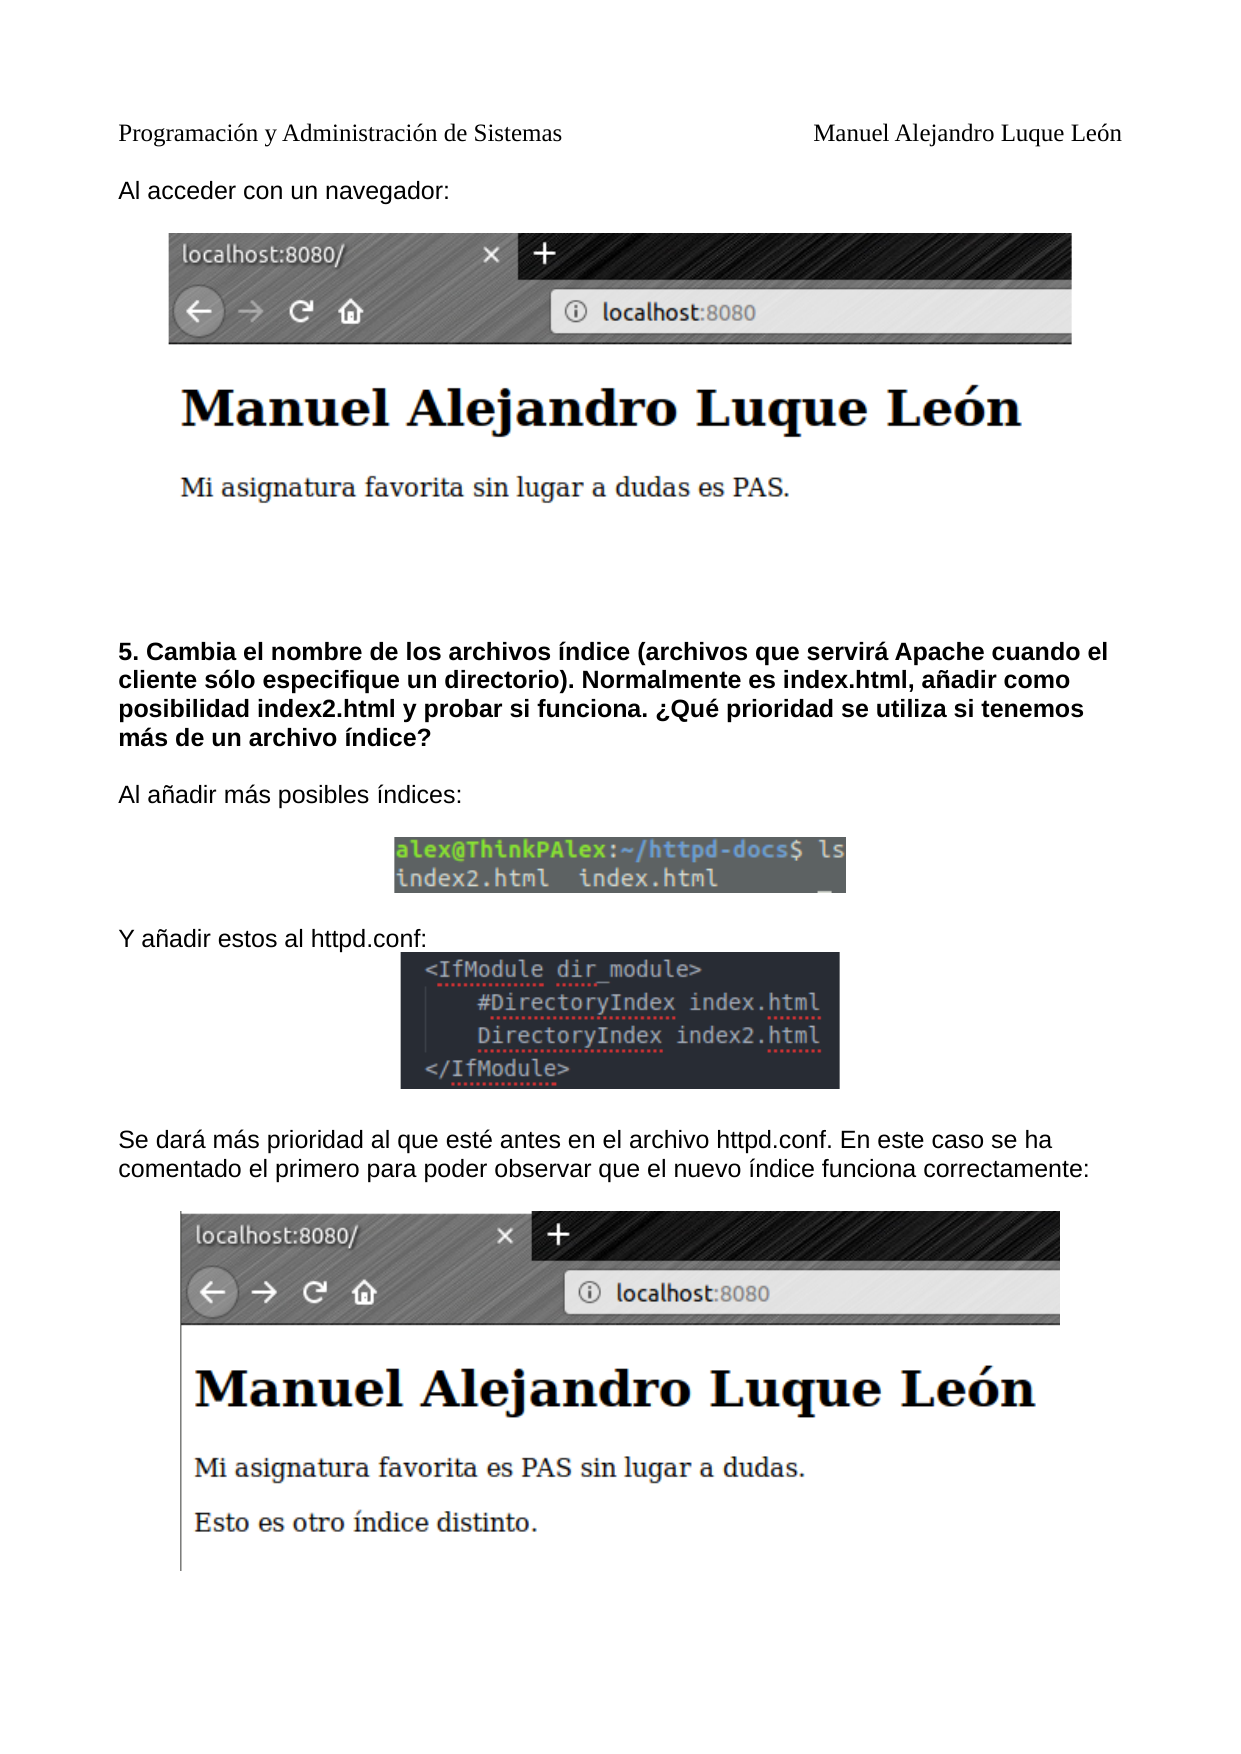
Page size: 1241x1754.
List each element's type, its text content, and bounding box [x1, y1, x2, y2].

picture [394, 837, 846, 893]
text Se dará más prioridad al que esté antes en el archivo httpd.conf. En este caso se ha comentado el primero para poder observar que el nuevo índice funciona correctamente: [118, 1125, 1122, 1183]
text Y añadir estos al httpd.conf: [118, 924, 1122, 953]
picture [400, 952, 840, 1089]
picture [180, 1211, 1060, 1571]
picture [168, 233, 1072, 580]
text Al acceder con un navegador: [118, 176, 1122, 205]
text 5. Cambia el nombre de los archivos índice (archivos que servirá Apache cuando el cliente sólo especifique un directorio). Normalmente es index.html, añadir como posibilidad index2.html y probar si funciona. ¿Qué prioridad se utiliza si tenemos más de un archivo índice? [118, 637, 1122, 752]
text Al añadir más posibles índices: [118, 780, 1122, 809]
